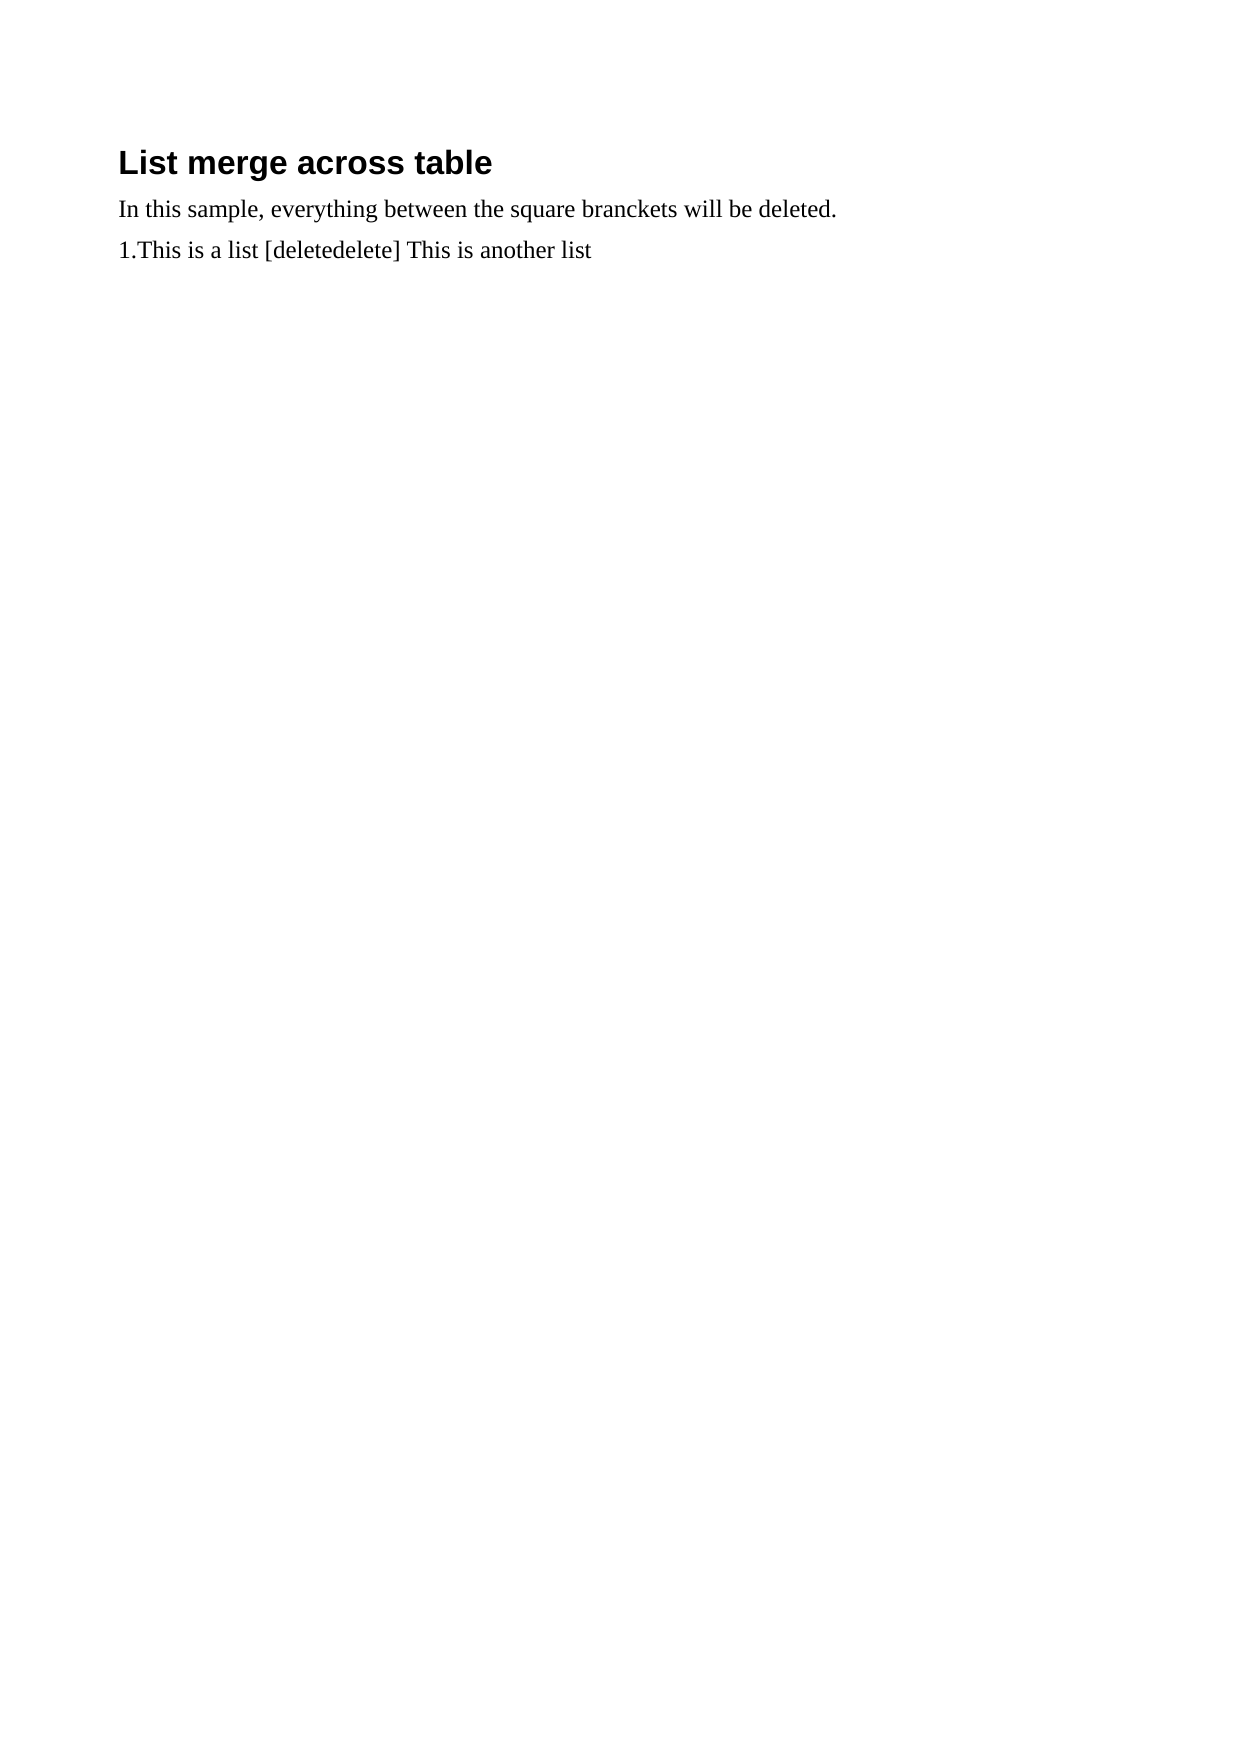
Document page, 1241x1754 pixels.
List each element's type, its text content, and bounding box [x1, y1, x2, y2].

subtitle List merge across table [118, 143, 1122, 182]
text In this sample, everything between the square branckets will be deleted. [118, 194, 1122, 223]
list This is a list [deleteThis tableWillBeDeleteddelete] This is another list [118, 236, 1122, 264]
